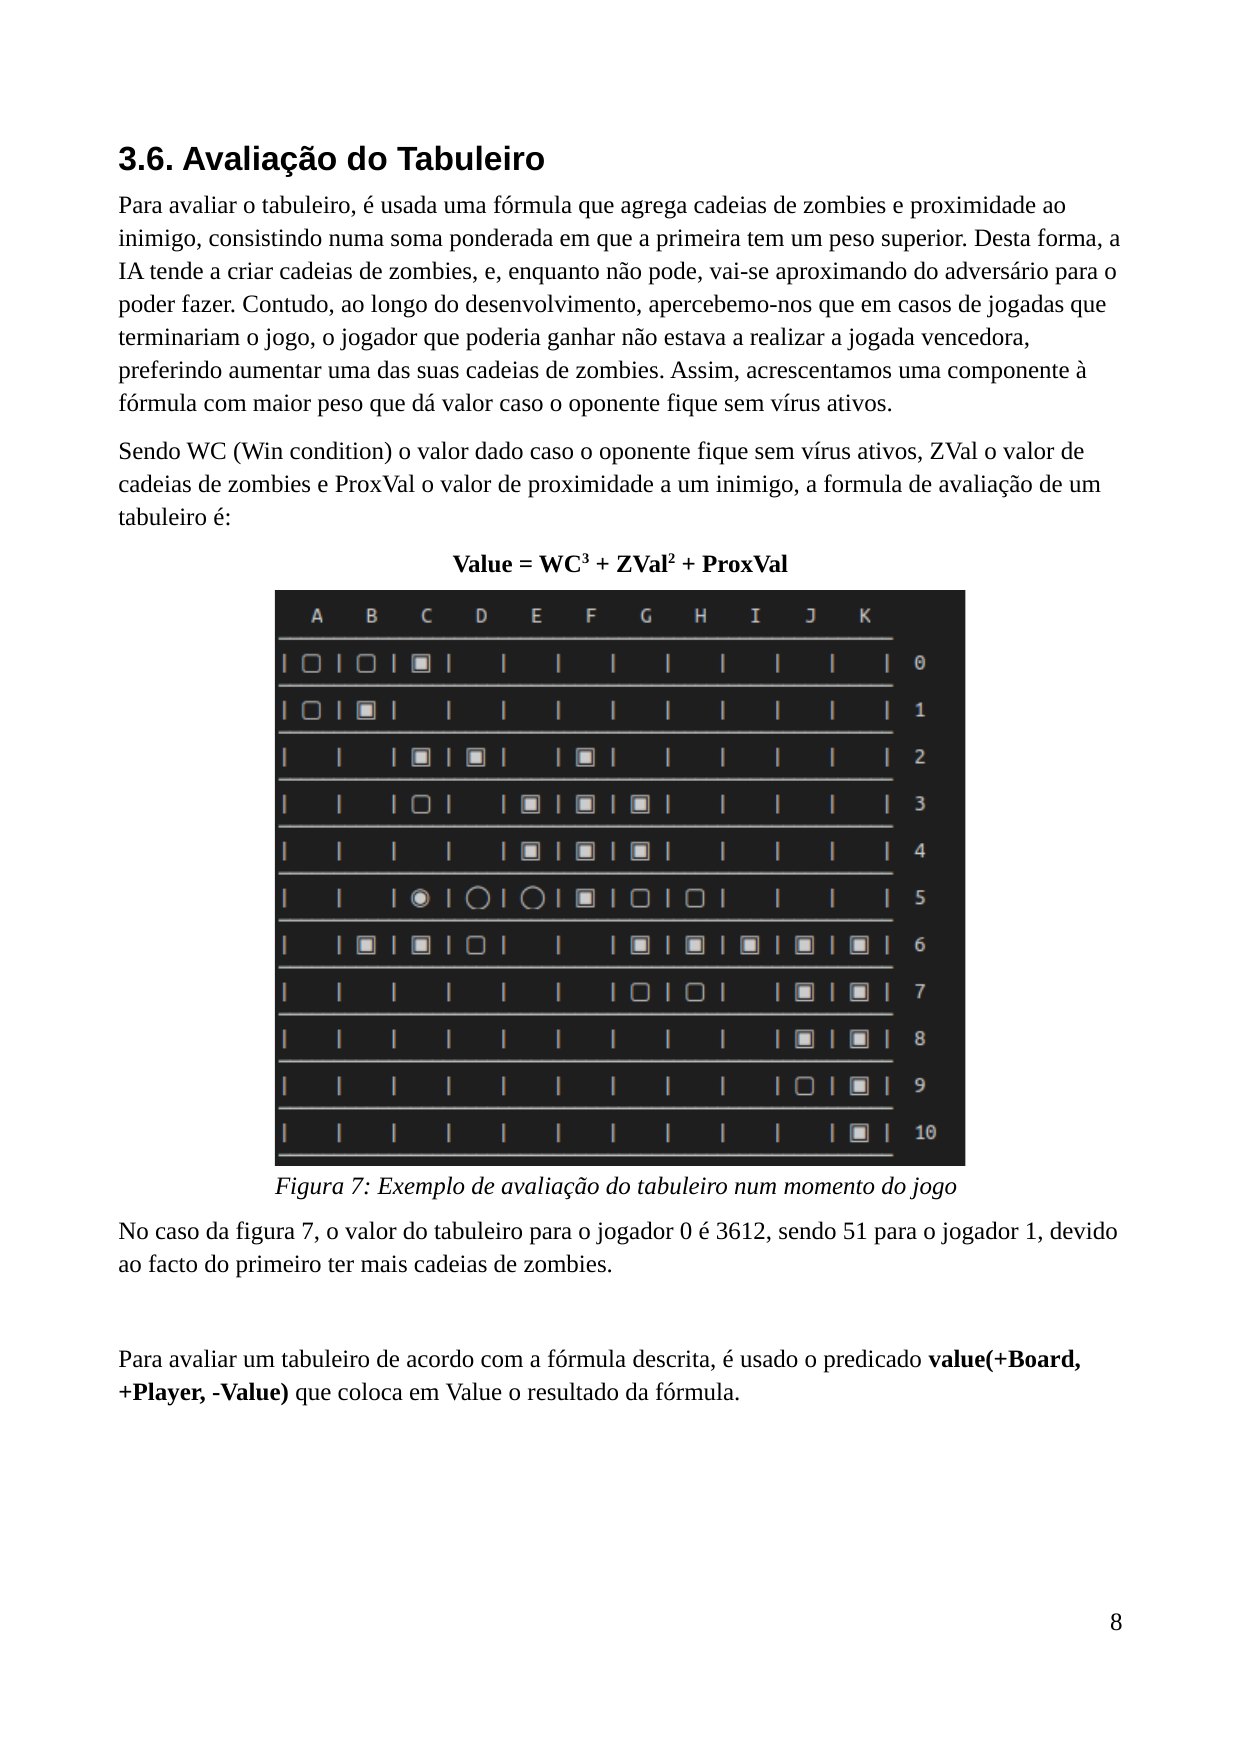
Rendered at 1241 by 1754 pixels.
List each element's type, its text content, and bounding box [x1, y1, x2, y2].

text Value = WC3 + ZVal2 + ProxVal [118, 549, 1122, 578]
picture [274, 590, 966, 1166]
text Figura 7: Exemplo de avaliação do tabuleiro num momento do jogo [275, 1166, 965, 1200]
text Para avaliar um tabuleiro de acordo com a fórmula descrita, é usado o predicado value(+Board, +Player, -Value) que coloca em Value o resultado da fórmula. [118, 1344, 1122, 1406]
text Sendo WC (Win condition) o valor dado caso o oponente fique sem vírus ativos, ZVal o valor de cadeias de zombies e ProxVal o valor de proximidade a um inimigo, a formula de avaliação de um tabuleiro é: [118, 436, 1122, 531]
subtitle 3.6. Avaliação do Tabuleiro [118, 139, 1122, 178]
text Para avaliar o tabuleiro, é usada uma fórmula que agrega cadeias de zombies e proximidade ao inimigo, consistindo numa soma ponderada em que a primeira tem um peso superior. Desta forma, a IA tende a criar cadeias de zombies, e, enquanto não pode, vai-se aproximando do adversário para o poder fazer. Contudo, ao longo do desenvolvimento, apercebemo-nos que em casos de jogadas que terminariam o jogo, o jogador que poderia ganhar não estava a realizar a jogada vencedora, preferindo aumentar uma das suas cadeias de zombies. Assim, acrescentamos uma componente à fórmula com maior peso que dá valor caso o oponente fique sem vírus ativos. [118, 190, 1122, 417]
text No caso da figura 7, o valor do tabuleiro para o jogador 0 é 3612, sendo 51 para o jogador 1, devido ao facto do primeiro ter mais cadeias de zombies. [118, 1216, 1122, 1278]
